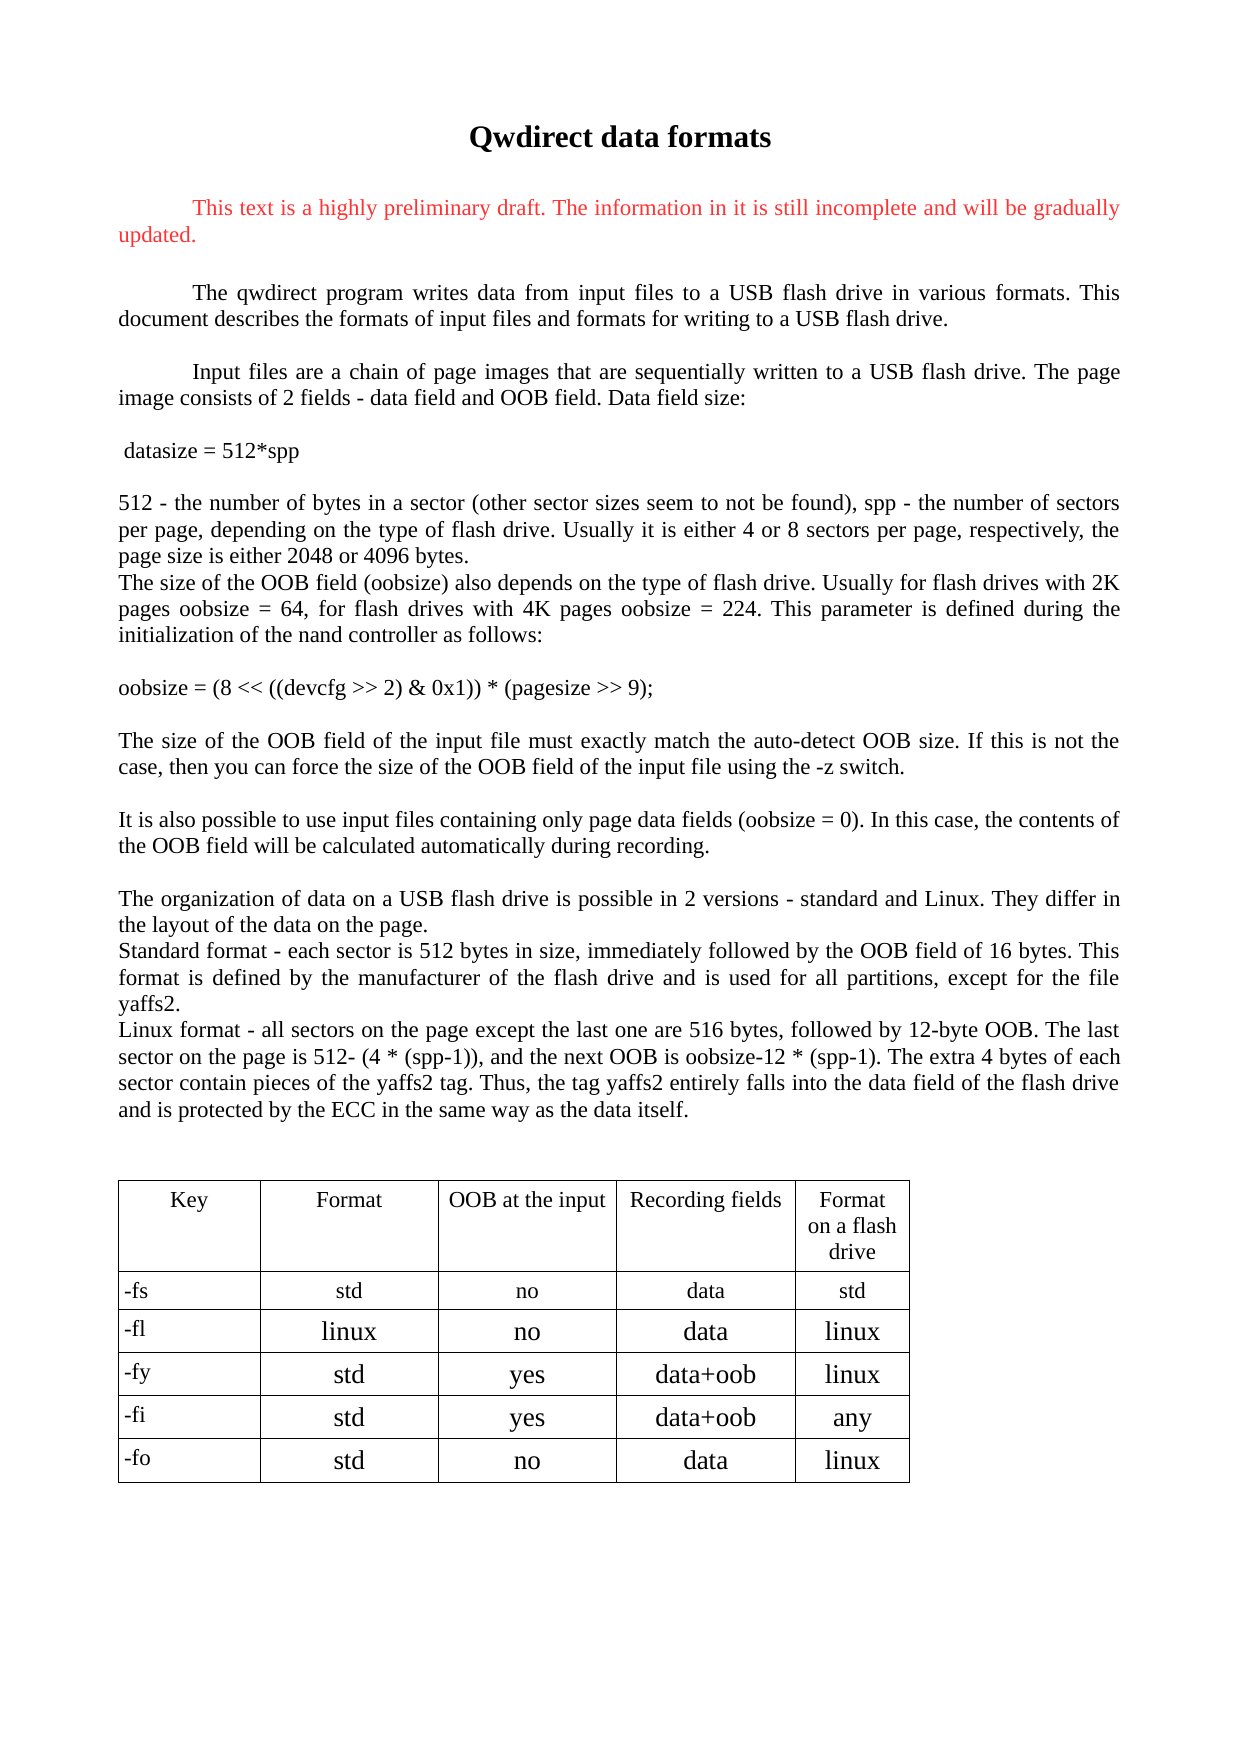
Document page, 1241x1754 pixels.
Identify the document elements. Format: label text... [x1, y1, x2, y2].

table_cell std [261, 1396, 438, 1438]
table_header Recording fields [617, 1181, 795, 1271]
table_cell linux [261, 1310, 438, 1352]
table_cell data+oob [617, 1353, 795, 1395]
table_cell no [439, 1439, 616, 1481]
text The size of the OOB field (oobsize) also depends on the type of flash drive. Usually for flash drives with 2K pages oobsize = 64, for flash drives with 4K pages oobsize = 224. This parameter is defined during the initialization of the nand controller as follows: [118, 568, 1122, 648]
text oobsize = (8 << ((devcfg >> 2) & 0x1)) * (pagesize >> 9); [118, 674, 1122, 700]
table_cell no [439, 1310, 616, 1352]
table_cell linux [796, 1353, 909, 1395]
table_cell linux [796, 1310, 909, 1352]
text Linux format - all sectors on the page except the last one are 516 bytes, followed by 12-byte OOB. The last sector on the page is 512- (4 * (spp-1)), and the next OOB is oobsize-12 * (spp-1). The extra 4 bytes of each sector contain pieces of the yaffs2 tag. Thus, the tag yaffs2 entirely falls into the data field of the flash drive and is protected by the ECC in the same way as the data itself. [118, 1017, 1122, 1122]
table_cell std [261, 1272, 438, 1309]
text It is also possible to use input files containing only page data fields (oobsize = 0). In this case, the contents of the OOB field will be calculated automatically during recording. [118, 806, 1122, 858]
table_cell any [796, 1396, 909, 1438]
table_cell linux [796, 1439, 909, 1481]
table_cell std [261, 1439, 438, 1481]
text This text is a highly preliminary draft. The information in it is still incomplete and will be gradually updated. [118, 190, 1122, 247]
text The qwdirect program writes data from input files to a USB flash drive in various formats. This document describes the formats of input files and formats for writing to a USB flash drive. [118, 279, 1122, 331]
text The size of the OOB field of the input file must exactly match the auto-detect OOB size. If this is not the case, then you can force the size of the OOB field of the input file using the -z switch. [118, 727, 1122, 779]
table_header Format on a flash drive [796, 1181, 909, 1271]
table_cell std [261, 1353, 438, 1395]
table_header Key [119, 1181, 260, 1271]
table_cell -fo [119, 1439, 260, 1481]
text datasize = 512*spp [118, 437, 1122, 463]
table_cell no [439, 1272, 616, 1309]
table_cell -fl [119, 1310, 260, 1352]
table_cell data [617, 1272, 795, 1309]
text Standard format - each sector is 512 bytes in size, immediately followed by the OOB field of 16 bytes. This format is defined by the manufacturer of the flash drive and is used for all partitions, except for the file yaffs2. [118, 937, 1122, 1017]
table_header OOB at the input [439, 1181, 616, 1271]
text Qwdirect data formats [118, 118, 1122, 154]
table_cell -fy [119, 1353, 260, 1395]
table_cell yes [439, 1396, 616, 1438]
table_cell std [796, 1272, 909, 1309]
table_cell data+oob [617, 1396, 795, 1438]
text The organization of data on a USB flash drive is possible in 2 versions - standard and Linux. They differ in the layout of the data on the page. [118, 885, 1122, 937]
text 512 - the number of bytes in a sector (other sector sizes seem to not be found), spp - the number of sectors per page, depending on the type of flash drive. Usually it is either 4 or 8 sectors per page, respectively, the page size is either 2048 or 4096 bytes. [118, 489, 1122, 568]
table_header Format [261, 1181, 438, 1271]
table_cell data [617, 1310, 795, 1352]
table_cell -fs [119, 1272, 260, 1309]
table_cell yes [439, 1353, 616, 1395]
text Input files are a chain of page images that are sequentially written to a USB flash drive. The page image consists of 2 fields - data field and OOB field. Data field size: [118, 358, 1122, 410]
table_cell -fi [119, 1396, 260, 1438]
table_cell data [617, 1439, 795, 1481]
